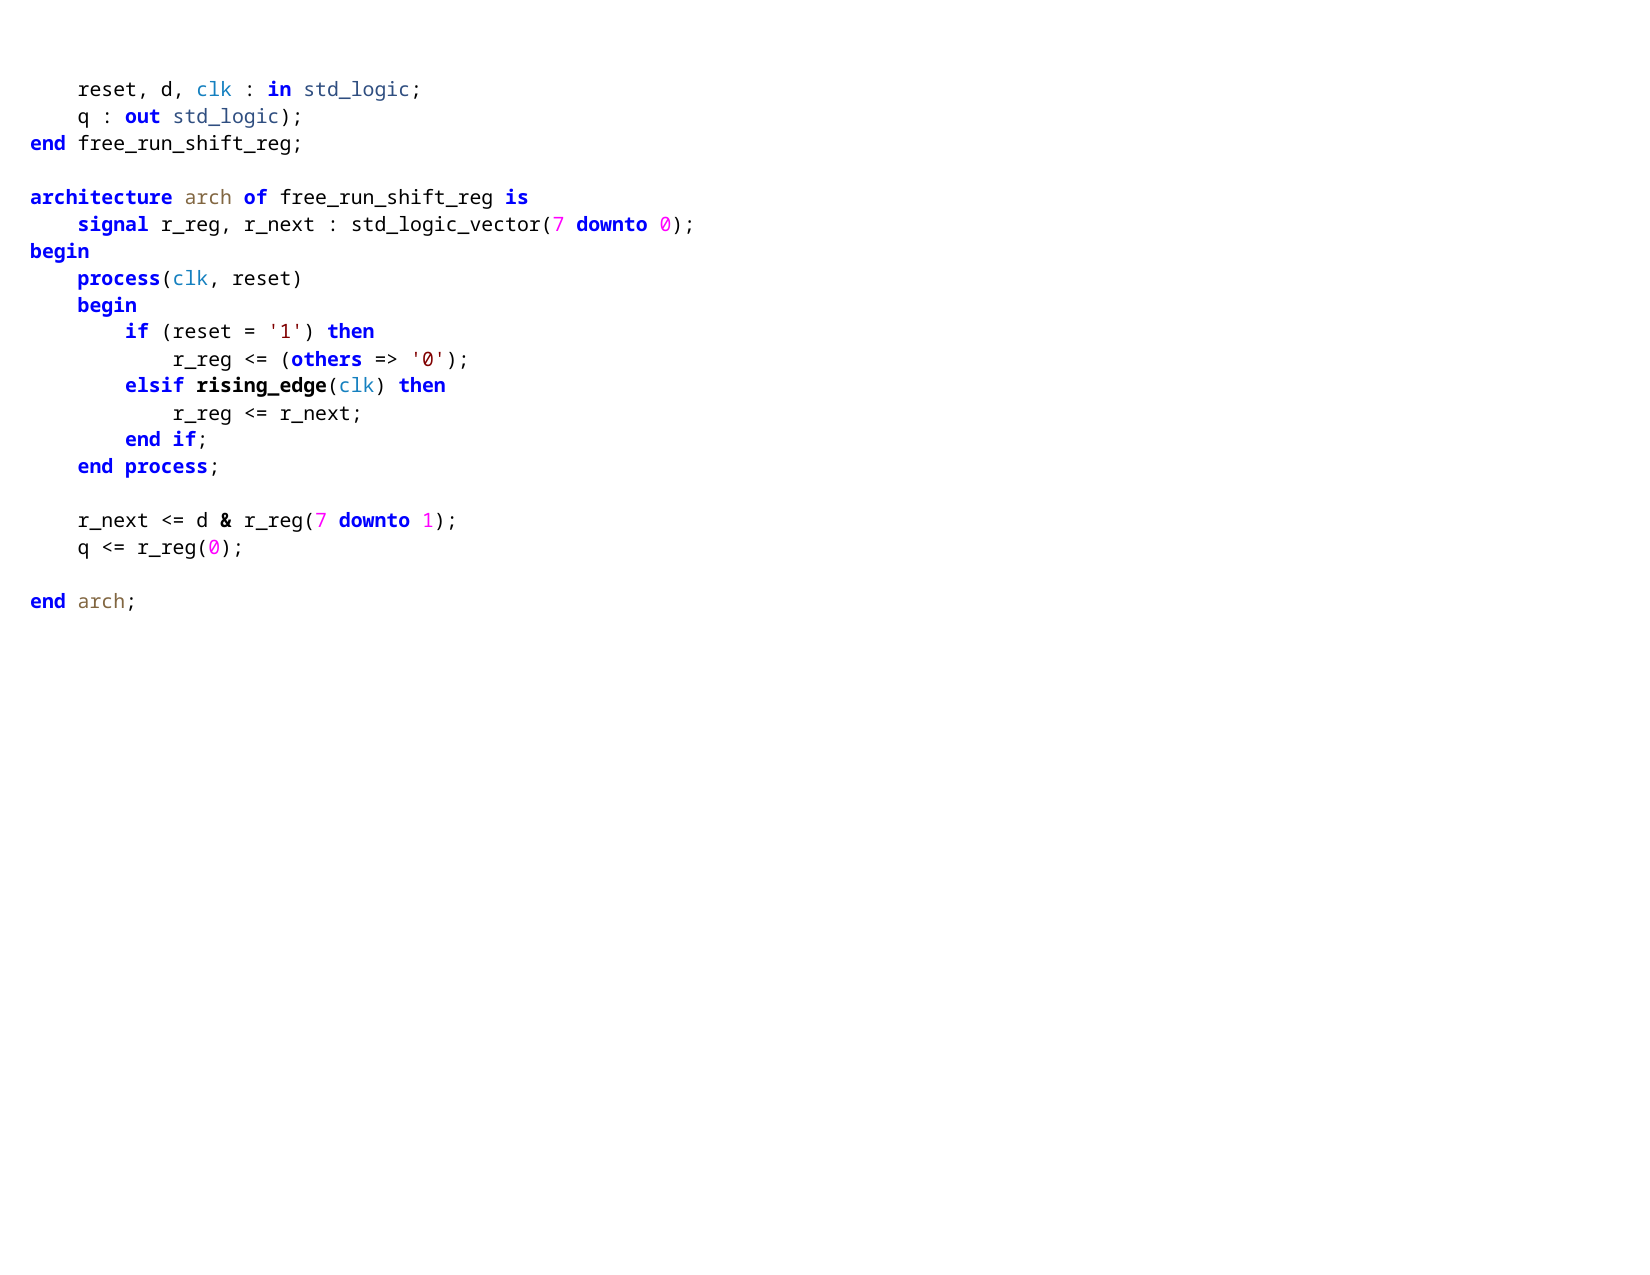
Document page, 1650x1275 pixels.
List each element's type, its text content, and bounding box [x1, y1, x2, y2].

text r_next <= d & r_reg(7 downto 1); [30, 507, 1620, 534]
text r_reg <= r_next; [30, 399, 1620, 426]
text begin [30, 237, 1620, 264]
text reset, d, clk : in std_logic; [30, 75, 1620, 102]
text end process; [30, 453, 1620, 480]
text if (reset = '1') then [30, 318, 1620, 345]
text begin [30, 291, 1620, 318]
text signal r_reg, r_next : std_logic_vector(7 downto 0); [30, 210, 1620, 237]
text end arch; [30, 588, 1620, 614]
text end if; [30, 426, 1620, 453]
text r_reg <= (others => '0'); [30, 345, 1620, 372]
text end free_run_shift_reg; [30, 129, 1620, 156]
text architecture arch of free_run_shift_reg is [30, 183, 1620, 210]
text process(clk, reset) [30, 264, 1620, 291]
text elsif rising_edge(clk) then [30, 372, 1620, 399]
text q : out std_logic); [30, 102, 1620, 129]
text q <= r_reg(0); [30, 534, 1620, 561]
